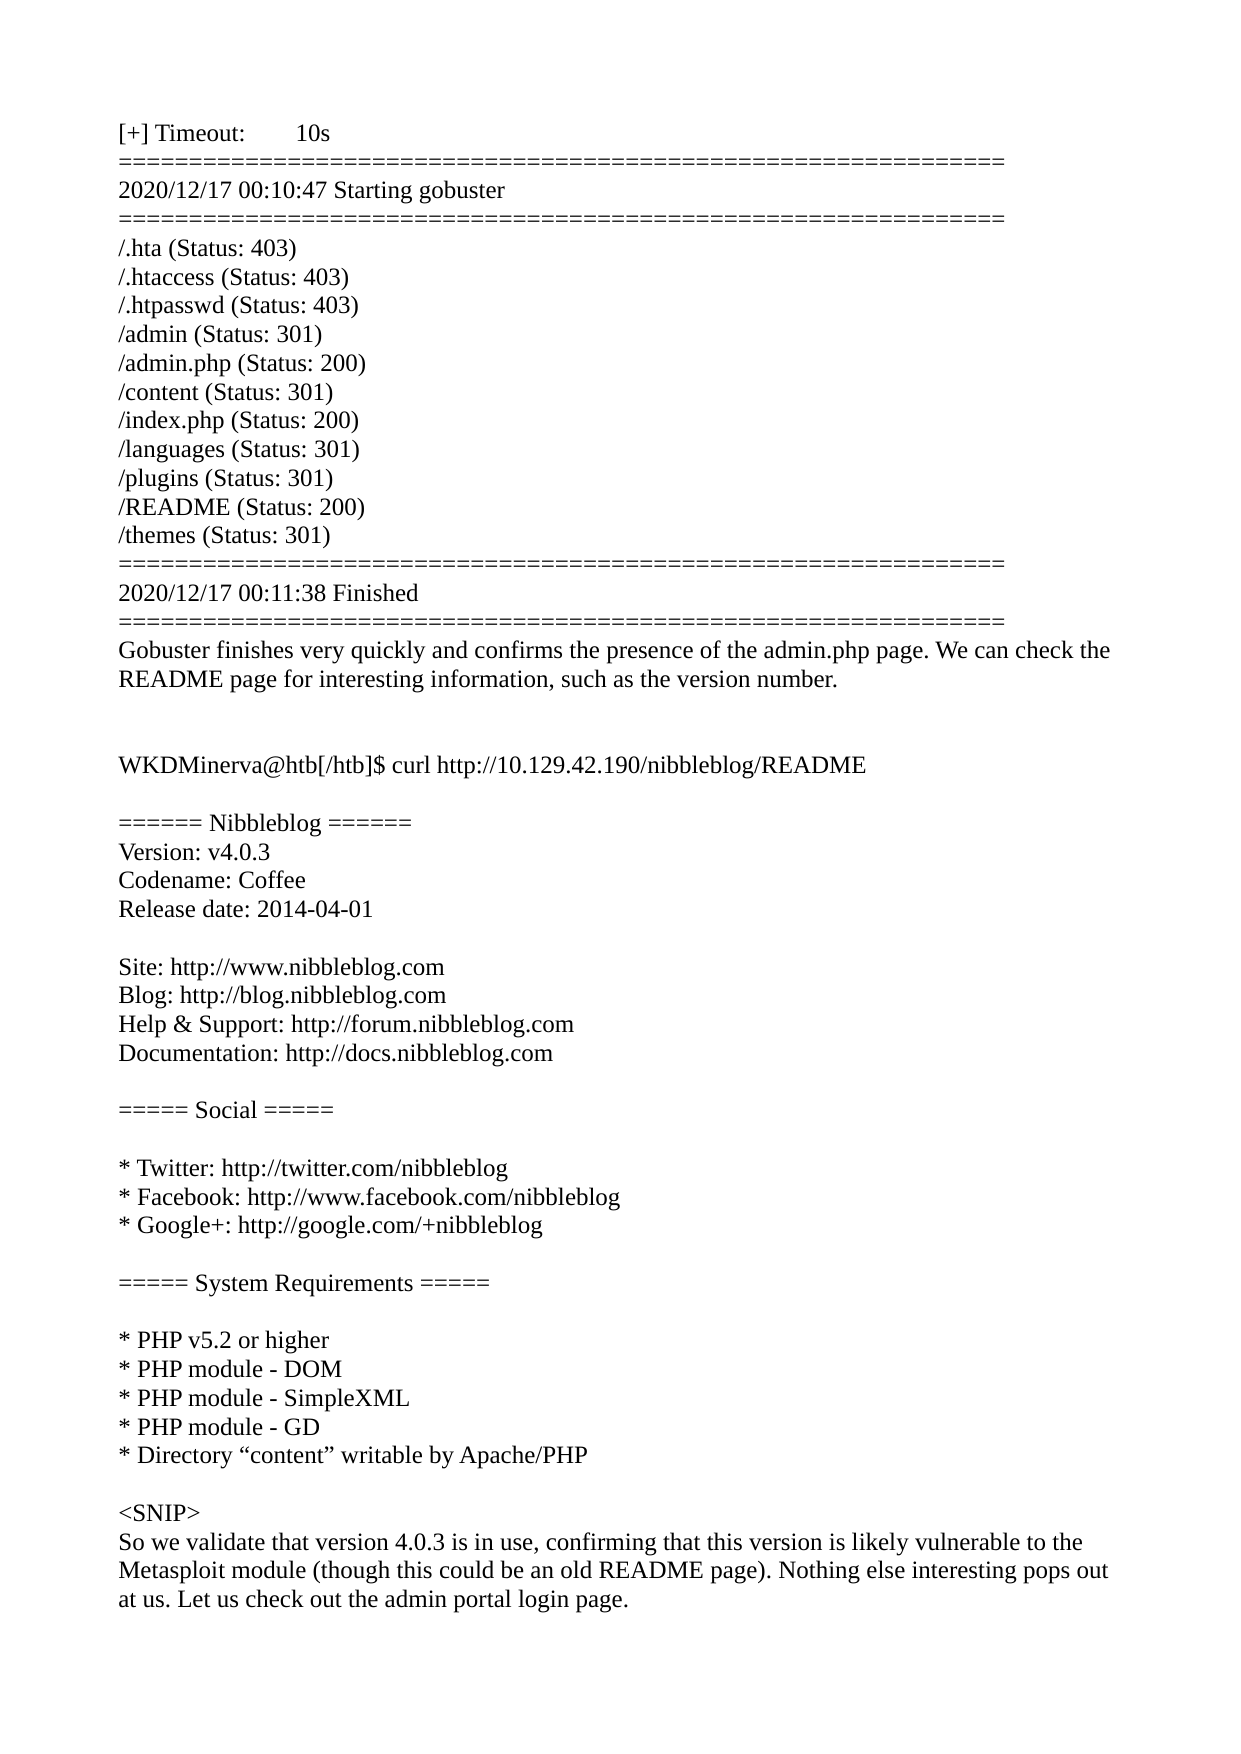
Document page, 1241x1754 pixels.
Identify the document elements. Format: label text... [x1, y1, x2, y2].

text Release date: 2014-04-01 [118, 894, 1122, 923]
text Site: http://www.nibbleblog.com [118, 952, 1122, 981]
text Help & Support: http://forum.nibbleblog.com [118, 1009, 1122, 1038]
text [+] Timeout: 10s [118, 118, 1122, 147]
text /plugins (Status: 301) [118, 463, 1122, 492]
text * PHP module - DOM [118, 1354, 1122, 1383]
text <SNIP> [118, 1498, 1122, 1527]
text * PHP v5.2 or higher [118, 1326, 1122, 1354]
text Version: v4.0.3 [118, 837, 1122, 866]
text * PHP module - SimpleXML [118, 1383, 1122, 1412]
text Blog: http://blog.nibbleblog.com [118, 981, 1122, 1009]
text /content (Status: 301) [118, 377, 1122, 406]
text WKDMinerva@htb[/htb]$ curl http://10.129.42.190/nibbleblog/README [118, 751, 1122, 779]
text /admin (Status: 301) [118, 319, 1122, 348]
text So we validate that version 4.0.3 is in use, confirming that this version is likely vulnerable to the Metasploit module (though this could be an old README page). Nothing else interesting pops out at us. Let us check out the admin portal login page. [118, 1527, 1122, 1613]
text Documentation: http://docs.nibbleblog.com [118, 1038, 1122, 1067]
text /languages (Status: 301) [118, 434, 1122, 463]
text * Google+: http://google.com/+nibbleblog [118, 1211, 1122, 1239]
text Gobuster finishes very quickly and confirms the presence of the admin.php page. We can check the README page for interesting information, such as the version number. [118, 636, 1122, 693]
text /.hta (Status: 403) [118, 233, 1122, 262]
text * PHP module - GD [118, 1412, 1122, 1441]
text /README (Status: 200) [118, 492, 1122, 521]
text =============================================================== [118, 204, 1122, 233]
text /.htpasswd (Status: 403) [118, 291, 1122, 319]
text /admin.php (Status: 200) [118, 348, 1122, 377]
text =============================================================== [118, 147, 1122, 176]
text /themes (Status: 301) [118, 521, 1122, 549]
text =============================================================== [118, 549, 1122, 578]
text =============================================================== [118, 607, 1122, 636]
text /index.php (Status: 200) [118, 406, 1122, 434]
text 2020/12/17 00:11:38 Finished [118, 578, 1122, 607]
text Codename: Coffee [118, 866, 1122, 894]
text 2020/12/17 00:10:47 Starting gobuster [118, 176, 1122, 204]
text * Twitter: http://twitter.com/nibbleblog [118, 1153, 1122, 1182]
text ===== Social ===== [118, 1096, 1122, 1124]
text * Directory “content” writable by Apache/PHP [118, 1441, 1122, 1469]
text ===== System Requirements ===== [118, 1268, 1122, 1297]
text ====== Nibbleblog ====== [118, 808, 1122, 837]
text /.htaccess (Status: 403) [118, 262, 1122, 291]
text * Facebook: http://www.facebook.com/nibbleblog [118, 1182, 1122, 1211]
